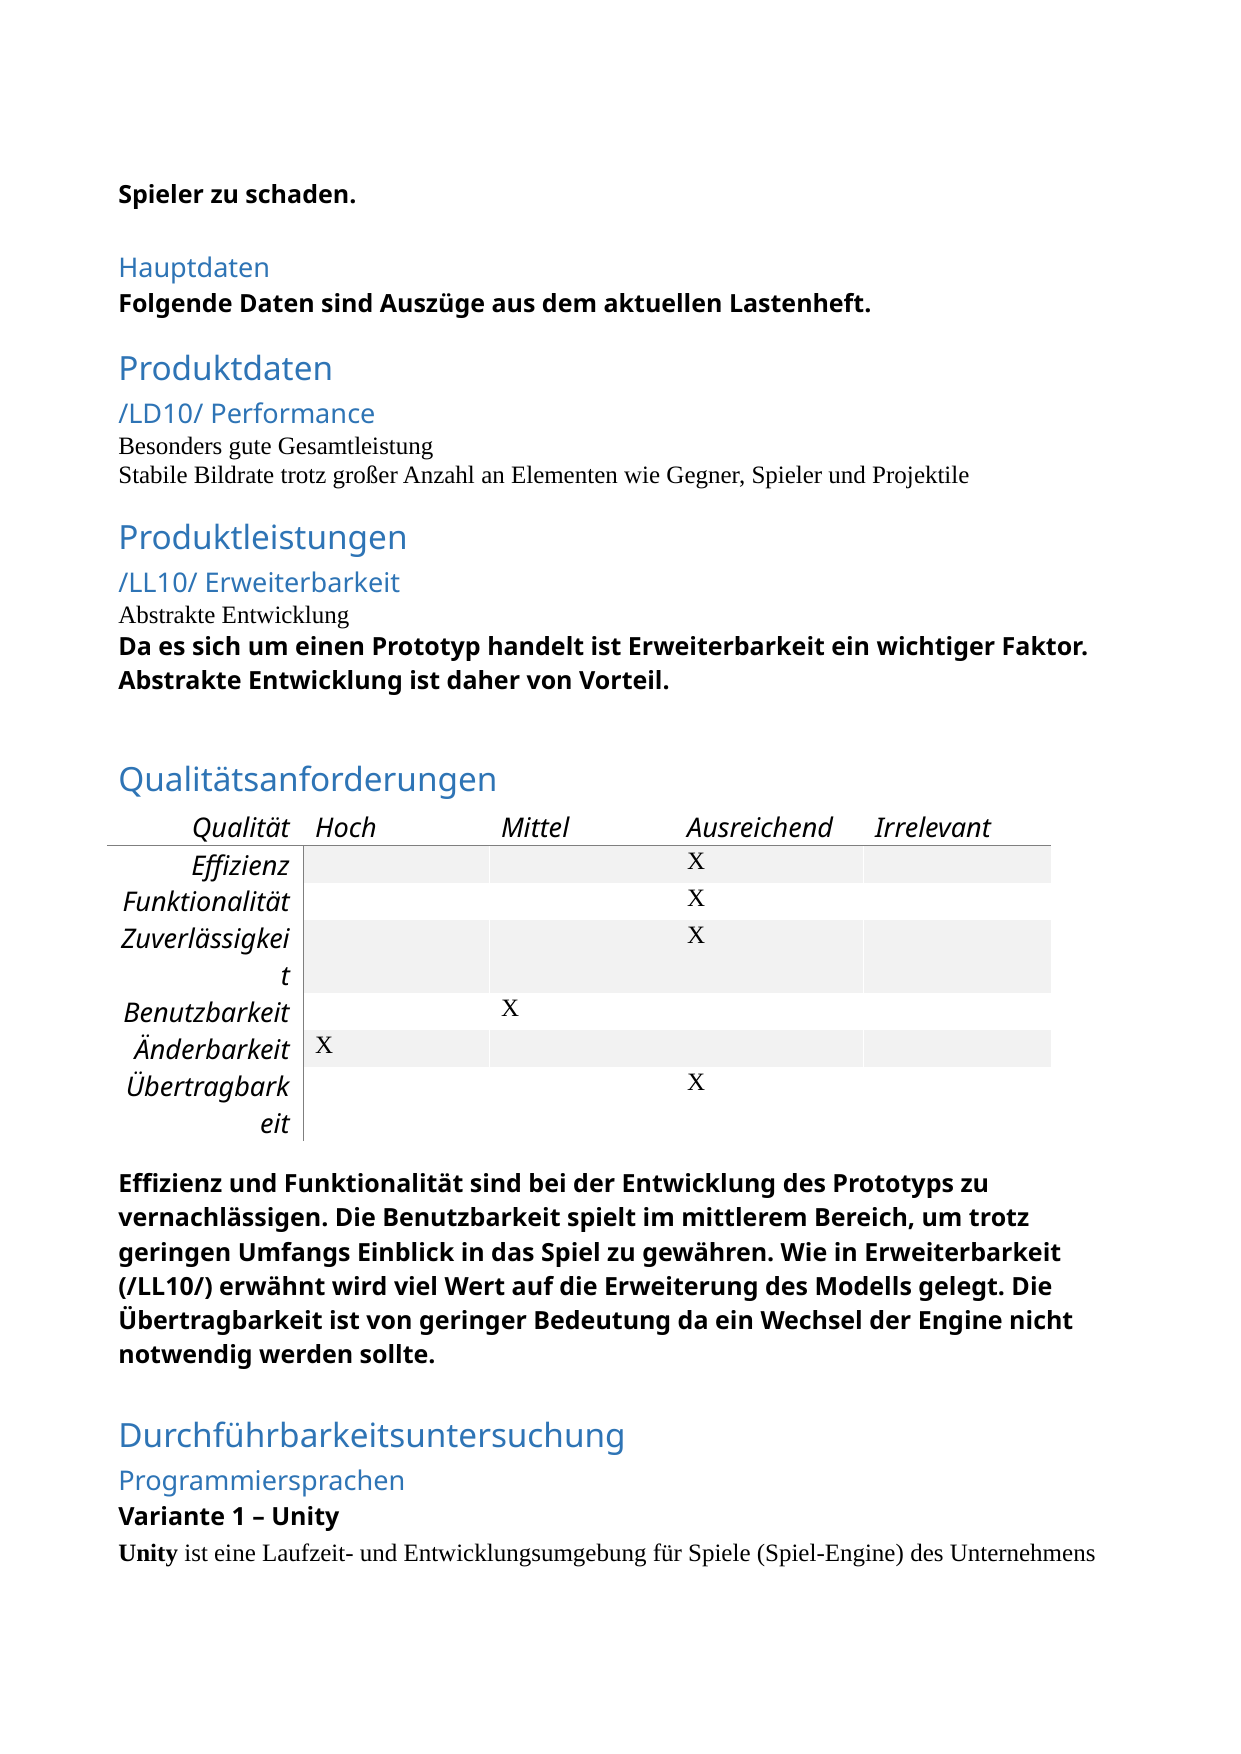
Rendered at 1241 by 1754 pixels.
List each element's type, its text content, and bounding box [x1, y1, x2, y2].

table_cell [490, 1030, 676, 1067]
table_cell [864, 1067, 1051, 1141]
subtitle Programmiersprachen [118, 1462, 1122, 1498]
text Spieler zu schaden. [118, 176, 1122, 210]
subtitle /LD10/ Performance [118, 394, 1122, 431]
table_cell [304, 846, 489, 883]
table_header Irrelevant [864, 808, 1051, 845]
table_cell [864, 994, 1051, 1030]
table_cell [676, 1030, 863, 1067]
subtitle Hauptdaten [118, 249, 1122, 286]
table_cell X [676, 920, 863, 993]
text Da es sich um einen Prototyp handelt ist Erweiterbarkeit ein wichtiger Faktor. Abstrakte Entwicklung ist daher von Vorteil. [118, 629, 1122, 697]
table_cell X [676, 883, 863, 920]
table_cell X [676, 846, 863, 883]
table_header Hoch [304, 808, 489, 845]
table_cell [490, 1067, 676, 1141]
table_cell [864, 883, 1051, 920]
text Variante 1 – Unity Unity ist eine Laufzeit- und Entwicklungsumgebung für Spiele (Spiel-Engine) des Unternehmens [118, 1498, 1122, 1567]
table_cell Benutzbarkeit [107, 994, 303, 1030]
table_header Ausreichend [676, 808, 863, 845]
table_header Qualität [107, 808, 304, 845]
table_cell [304, 920, 489, 993]
text Stabile Bildrate trotz großer Anzahl an Elementen wie Gegner, Spieler und Projektile [118, 460, 1122, 488]
table_cell [490, 920, 676, 993]
subtitle Qualitätsanforderungen [118, 756, 1122, 801]
table_cell [490, 846, 676, 883]
table_cell Änderbarkeit [107, 1030, 303, 1067]
table_cell [676, 994, 863, 1030]
subtitle /LL10/ Erweiterbarkeit [118, 563, 1122, 600]
table_cell Zuverlässigkeit [107, 920, 303, 993]
subtitle Produktleistungen [118, 513, 1122, 559]
table_cell [304, 1067, 489, 1141]
text Effizienz und Funktionalität sind bei der Entwicklung des Prototyps zu vernachlässigen. Die Benutzbarkeit spielt im mittlerem Bereich, um trotz geringen Umfangs Einblick in das Spiel zu gewähren. Wie in Erweiterbarkeit (/LL10/) erwähnt wird viel Wert auf die Erweiterung des Modells gelegt. Die Übertragbarkeit ist von geringer Bedeutung da ein Wechsel der Engine nicht notwendig werden sollte. [118, 1166, 1122, 1370]
table_cell [864, 920, 1051, 993]
table_cell [864, 846, 1051, 883]
table_cell Effizienz [107, 846, 303, 883]
table_cell X [490, 994, 676, 1030]
table_cell [304, 883, 489, 920]
table_cell [864, 1030, 1051, 1067]
subtitle Produktdaten [118, 344, 1122, 390]
table_cell Übertragbarkeit [107, 1067, 303, 1141]
text Besonders gute Gesamtleistung [118, 431, 1122, 460]
table_cell X [676, 1067, 863, 1141]
table_cell X [304, 1030, 489, 1067]
table_cell [490, 883, 676, 920]
subtitle Durchführbarkeitsuntersuchung [118, 1412, 1122, 1457]
table_cell [304, 994, 489, 1030]
table_header Mittel [490, 808, 676, 845]
text Folgende Daten sind Auszüge aus dem aktuellen Lastenheft. [118, 286, 1122, 319]
table_cell Funktionalität [107, 883, 303, 920]
text Abstrakte Entwicklung [118, 600, 1122, 629]
